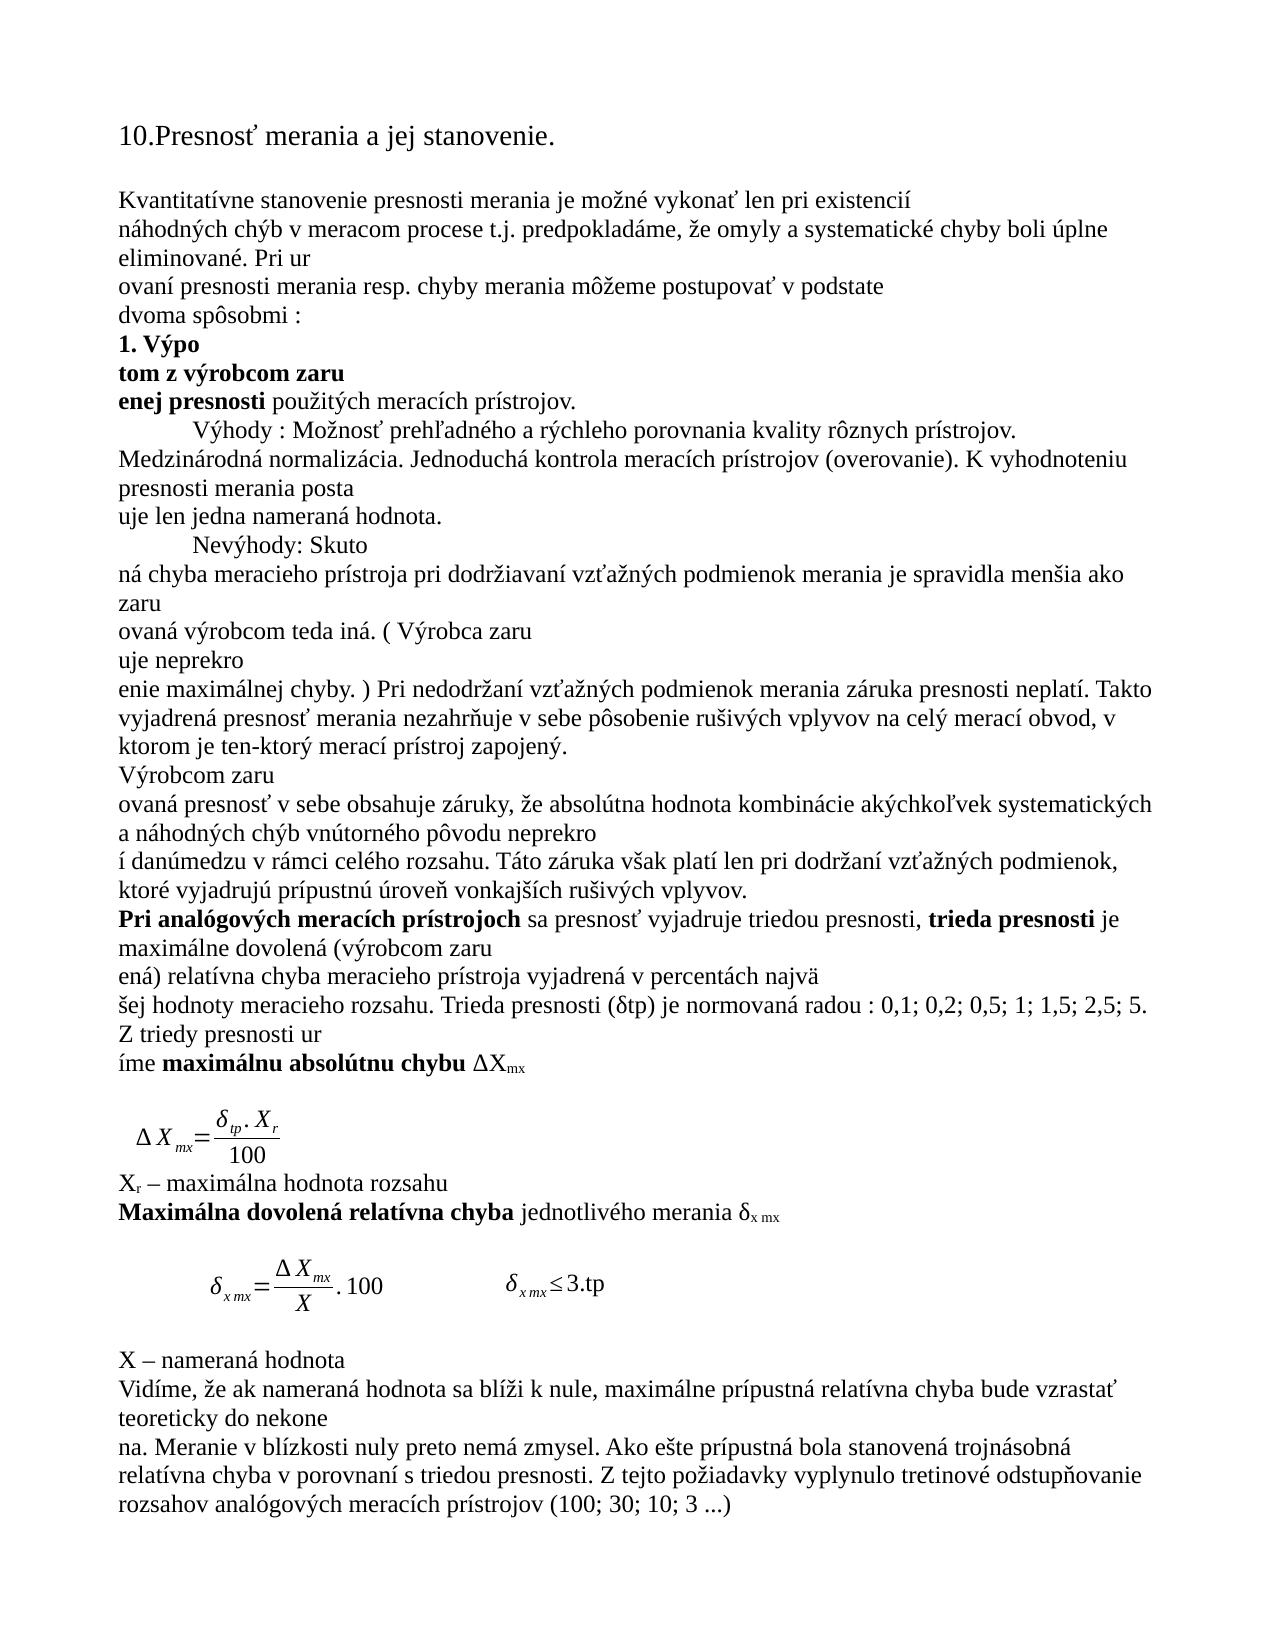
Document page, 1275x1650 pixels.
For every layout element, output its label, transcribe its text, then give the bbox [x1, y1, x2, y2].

text eliminované. Pri ur [118, 243, 1157, 271]
text íme maximálnu absolútnu chybu ΔXmx [118, 1048, 1157, 1076]
text Xr – maximálna hodnota rozsahu [118, 1168, 1157, 1197]
text ovaná výrobcom teda iná. ( Výrobca zaru [118, 616, 1157, 645]
text Vidíme, že ak nameraná hodnota sa blíži k nule, maximálne prípustná relatívna chyba bude vzrastať teoreticky do nekone [118, 1374, 1157, 1432]
text enie maximálnej chyby. ) Pri nedodržaní vzťažných podmienok merania záruka presnosti neplatí. Takto vyjadrená presnosť merania nezahrňuje v sebe pôsobenie rušivých vplyvov na celý merací obvod, v ktorom je ten-ktorý merací prístroj zapojený. [118, 674, 1157, 760]
text ovaní presnosti merania resp. chyby merania môžeme postupovať v podstate [118, 271, 1157, 300]
text 10.Presnosť merania a jej stanovenie. [118, 118, 1157, 152]
text ená) relatívna chyba meracieho prístroja vyjadrená v percentách najvä [118, 961, 1157, 990]
text Maximálna dovolená relatívna chyba jednotlivého merania δx mx [118, 1197, 1157, 1225]
text X – nameraná hodnota [118, 1346, 1157, 1374]
text ovaná presnosť v sebe obsahuje záruky, že absolútna hodnota kombinácie akýchkoľvek systematických a náhodných chýb vnútorného pôvodu neprekro [118, 789, 1157, 846]
text ná chyba meracieho prístroja pri dodržiavaní vzťažných podmienok merania je spravidla menšia ako zaru [118, 559, 1157, 616]
text dvoma spôsobmi : [118, 300, 1157, 329]
text šej hodnoty meracieho rozsahu. Trieda presnosti (δtp) je normovaná radou : 0,1; 0,2; 0,5; 1; 1,5; 2,5; 5. [118, 990, 1157, 1019]
text tom z výrobcom zaru [118, 358, 1157, 386]
text Nevýhody: Skuto [118, 530, 1157, 559]
text Výrobcom zaru [118, 760, 1157, 789]
text Z triedy presnosti ur [118, 1019, 1157, 1048]
text Kvantitatívne stanovenie presnosti merania je možné vykonať len pri existencií [118, 185, 1157, 214]
text 1. Výpo [118, 329, 1157, 358]
text í danúmedzu v rámci celého rozsahu. Táto záruka však platí len pri dodržaní vzťažných podmienok, ktoré vyjadrujú prípustnú úroveň vonkajších rušivých vplyvov. [118, 846, 1157, 904]
text uje neprekro [118, 645, 1157, 674]
text Výhody : Možnosť prehľadného a rýchleho porovnania kvality rôznych prístrojov. Medzinárodná normalizácia. Jednoduchá kontrola meracích prístrojov (overovanie). K vyhodnoteniu presnosti merania posta [118, 415, 1157, 501]
text na. Meranie v blízkosti nuly preto nemá zmysel. Ako ešte prípustná bola stanovená trojnásobná relatívna chyba v porovnaní s triedou presnosti. Z tejto požiadavky vyplynulo tretinové odstupňovanie rozsahov analógových meracích prístrojov (100; 30; 10; 3 ...) [118, 1432, 1157, 1518]
text enej presnosti použitých meracích prístrojov. [118, 386, 1157, 415]
text uje len jedna nameraná hodnota. [118, 501, 1157, 530]
text Pri analógových meracích prístrojoch sa presnosť vyjadruje triedou presnosti, trieda presnosti je maximálne dovolená (výrobcom zaru [118, 904, 1157, 961]
text náhodných chýb v meracom procese t.j. predpokladáme, že omyly a systematické chyby boli úplne [118, 214, 1157, 243]
